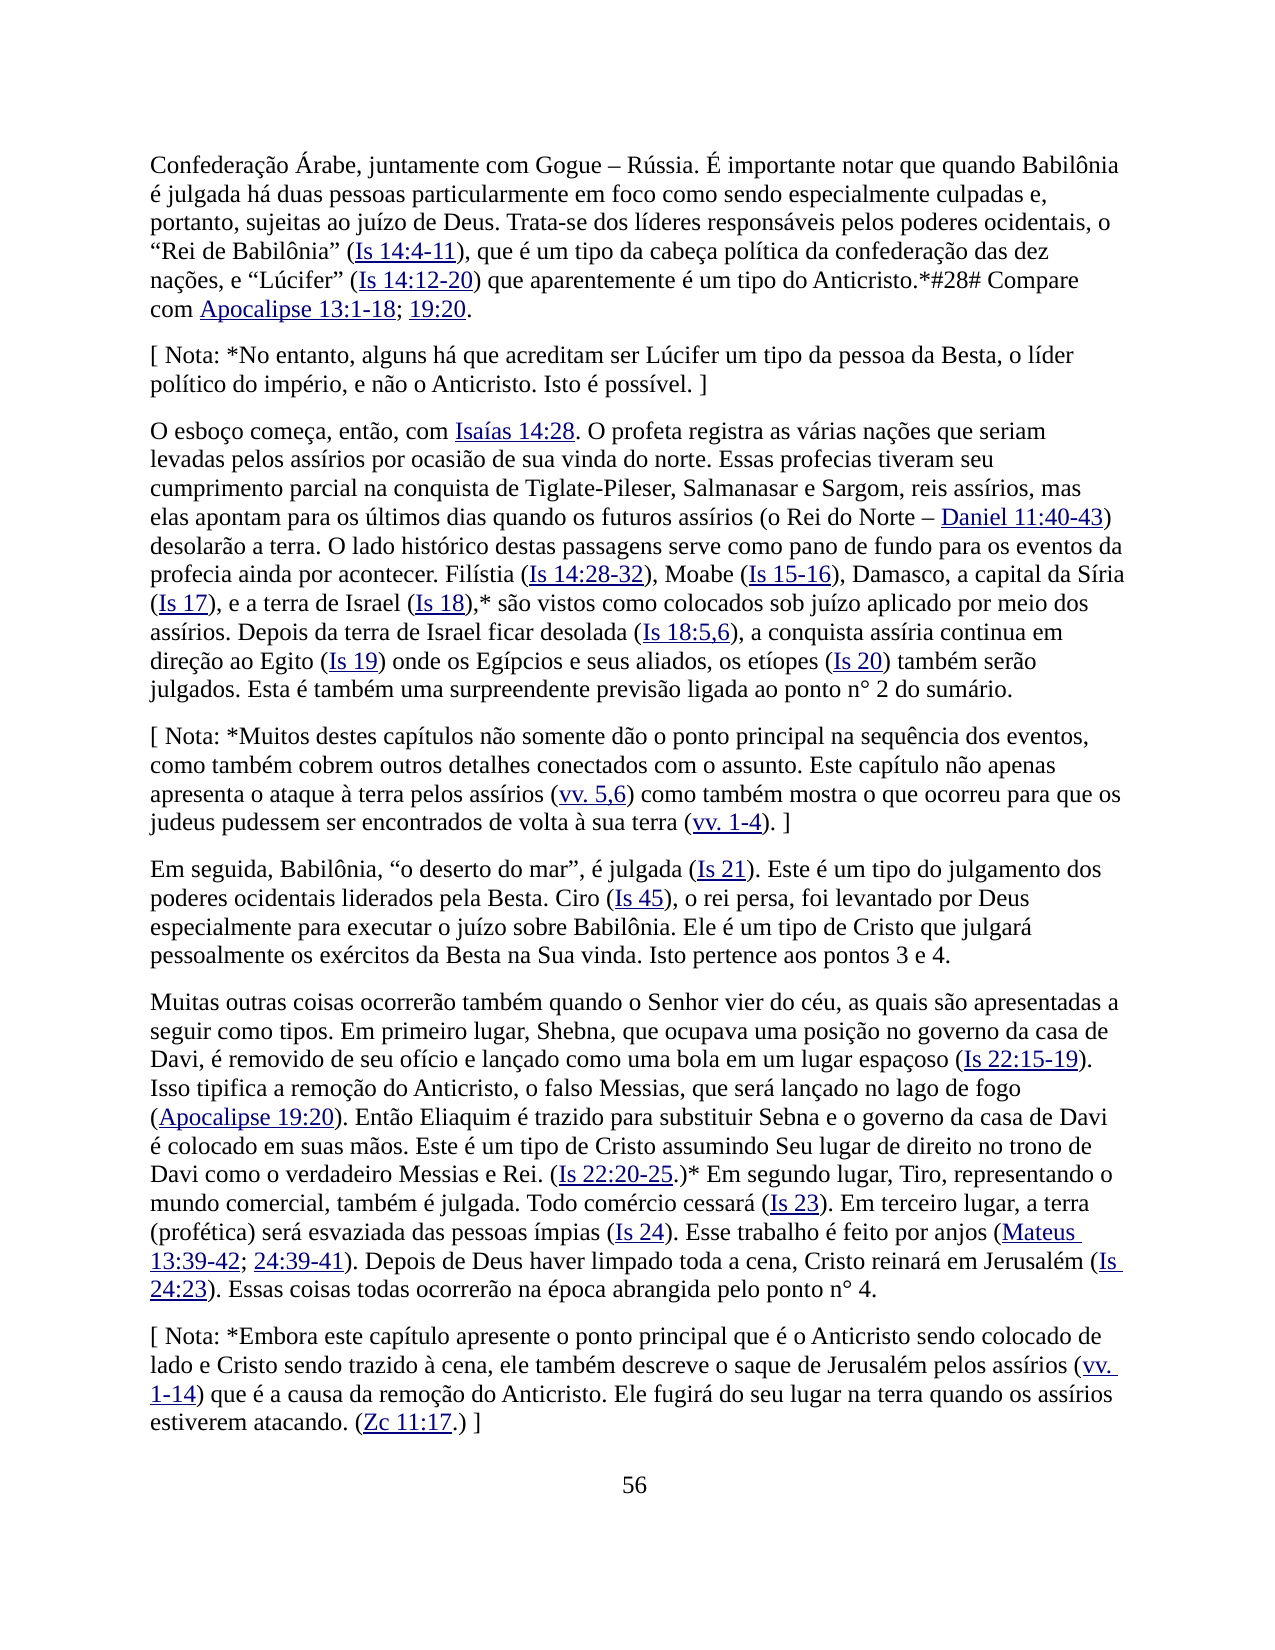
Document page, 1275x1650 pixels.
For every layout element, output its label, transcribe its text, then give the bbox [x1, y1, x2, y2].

text O esboço começa, então, com Isaías 14:28. O profeta registra as várias nações que seriam levadas pelos assírios por ocasião de sua vinda do norte. Essas profecias tiveram seu cumprimento parcial na conquista de Tiglate-Pileser, Salmanasar e Sargom, reis assírios, mas elas apontam para os últimos dias quando os futuros assírios (o Rei do Norte – Daniel 11:40-43) desolarão a terra. O lado histórico destas passagens serve como pano de fundo para os eventos da profecia ainda por acontecer. Filístia (Is 14:28-32), Moabe (Is 15-16), Damasco, a capital da Síria (Is 17), e a terra de Israel (Is 18),* são vistos como colocados sob juízo aplicado por meio dos assírios. Depois da terra de Israel ficar desolada (Is 18:5,6), a conquista assíria continua em direção ao Egito (Is 19) onde os Egípcios e seus aliados, os etíopes (Is 20) também serão julgados. Esta é também uma surpreendente previsão ligada ao ponto n° 2 do sumário. [150, 416, 1125, 703]
text [ Nota: *Embora este capítulo apresente o ponto principal que é o Anticristo sendo colocado de lado e Cristo sendo trazido à cena, ele também descreve o saque de Jerusalém pelos assírios (vv. 1-14) que é a causa da remoção do Anticristo. Ele fugirá do seu lugar na terra quando os assírios estiverem atacando. (Zc 11:17.) ] [150, 1321, 1125, 1436]
text [ Nota: *Muitos destes capítulos não somente dão o ponto principal na sequência dos eventos, como também cobrem outros detalhes conectados com o assunto. Este capítulo não apenas apresenta o ataque à terra pelos assírios (vv. 5,6) como também mostra o que ocorreu para que os judeus pudessem ser encontrados de volta à sua terra (vv. 1-4). ] [150, 721, 1125, 836]
text [ Nota: *No entanto, alguns há que acreditam ser Lúcifer um tipo da pessoa da Besta, o líder político do império, e não o Anticristo. Isto é possível. ] [150, 340, 1125, 398]
text Em seguida, Babilônia, “o deserto do mar”, é julgada (Is 21). Este é um tipo do julgamento dos poderes ocidentais liderados pela Besta. Ciro (Is 45), o rei persa, foi levantado por Deus especialmente para executar o juízo sobre Babilônia. Ele é um tipo de Cristo que julgará pessoalmente os exércitos da Besta na Sua vinda. Isto pertence aos pontos 3 e 4. [150, 854, 1125, 969]
text Confederação Árabe, juntamente com Gogue – Rússia. É importante notar que quando Babilônia é julgada há duas pessoas particularmente em foco como sendo especialmente culpadas e, portanto, sujeitas ao juízo de Deus. Trata-se dos líderes responsáveis pelos poderes ocidentais, o “Rei de Babilônia” (Is 14:4-11), que é um tipo da cabeça política da confederação das dez nações, e “Lúcifer” (Is 14:12-20) que aparentemente é um tipo do Anticristo.*#28# Compare com Apocalipse 13:1-18; 19:20. [150, 150, 1125, 322]
text Muitas outras coisas ocorrerão também quando o Senhor vier do céu, as quais são apresentadas a seguir como tipos. Em primeiro lugar, Shebna, que ocupava uma posição no governo da casa de Davi, é removido de seu ofício e lançado como uma bola em um lugar espaçoso (Is 22:15-19). Isso tipifica a remoção do Anticristo, o falso Messias, que será lançado no lago de fogo (Apocalipse 19:20). Então Eliaquim é trazido para substituir Sebna e o governo da casa de Davi é colocado em suas mãos. Este é um tipo de Cristo assumindo Seu lugar de direito no trono de Davi como o verdadeiro Messias e Rei. (Is 22:20-25.)* Em segundo lugar, Tiro, representando o mundo comercial, também é julgada. Todo comércio cessará (Is 23). Em terceiro lugar, a terra (profética) será esvaziada das pessoas ímpias (Is 24). Esse trabalho é feito por anjos (Mateus 13:39-42; 24:39-41). Depois de Deus haver limpado toda a cena, Cristo reinará em Jerusalém (Is 24:23). Essas coisas todas ocorrerão na época abrangida pelo ponto n° 4. [150, 987, 1125, 1303]
